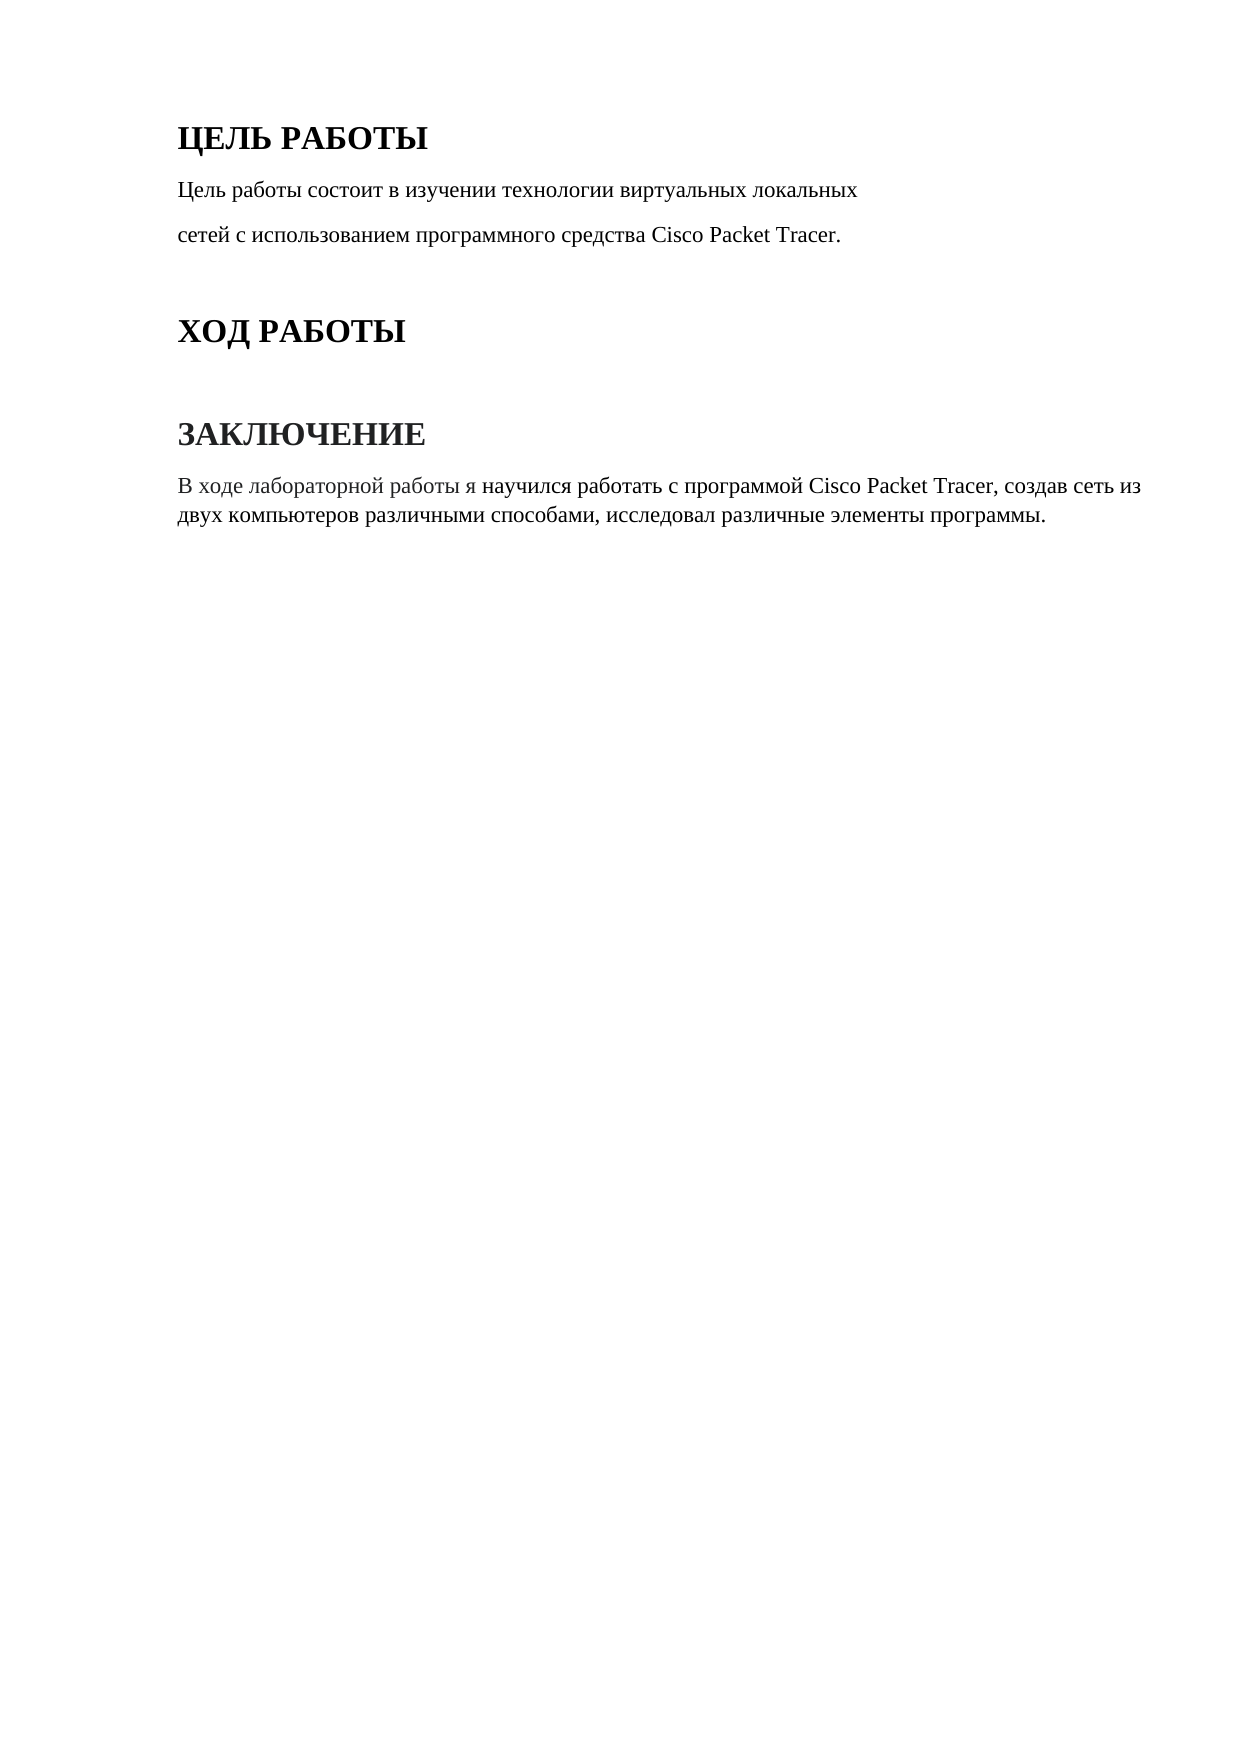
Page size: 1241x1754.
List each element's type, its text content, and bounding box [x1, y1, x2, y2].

text сетей с использованием программного средства Cisco Packet Tracer. [177, 221, 1152, 248]
text В ходе лабораторной работы я научился работать с программой Cisco Packet Tracer, создав сеть из двух компьютеров различными способами, исследовал различные элементы программы. [177, 473, 1152, 527]
text ЦЕЛЬ РАБОТЫ [177, 118, 1152, 156]
text ХОД РАБОТЫ [177, 311, 1152, 350]
text ЗАКЛЮЧЕНИЕ [177, 414, 1152, 453]
text Цель работы состоит в изучении технологии виртуальных локальных [177, 176, 1152, 202]
